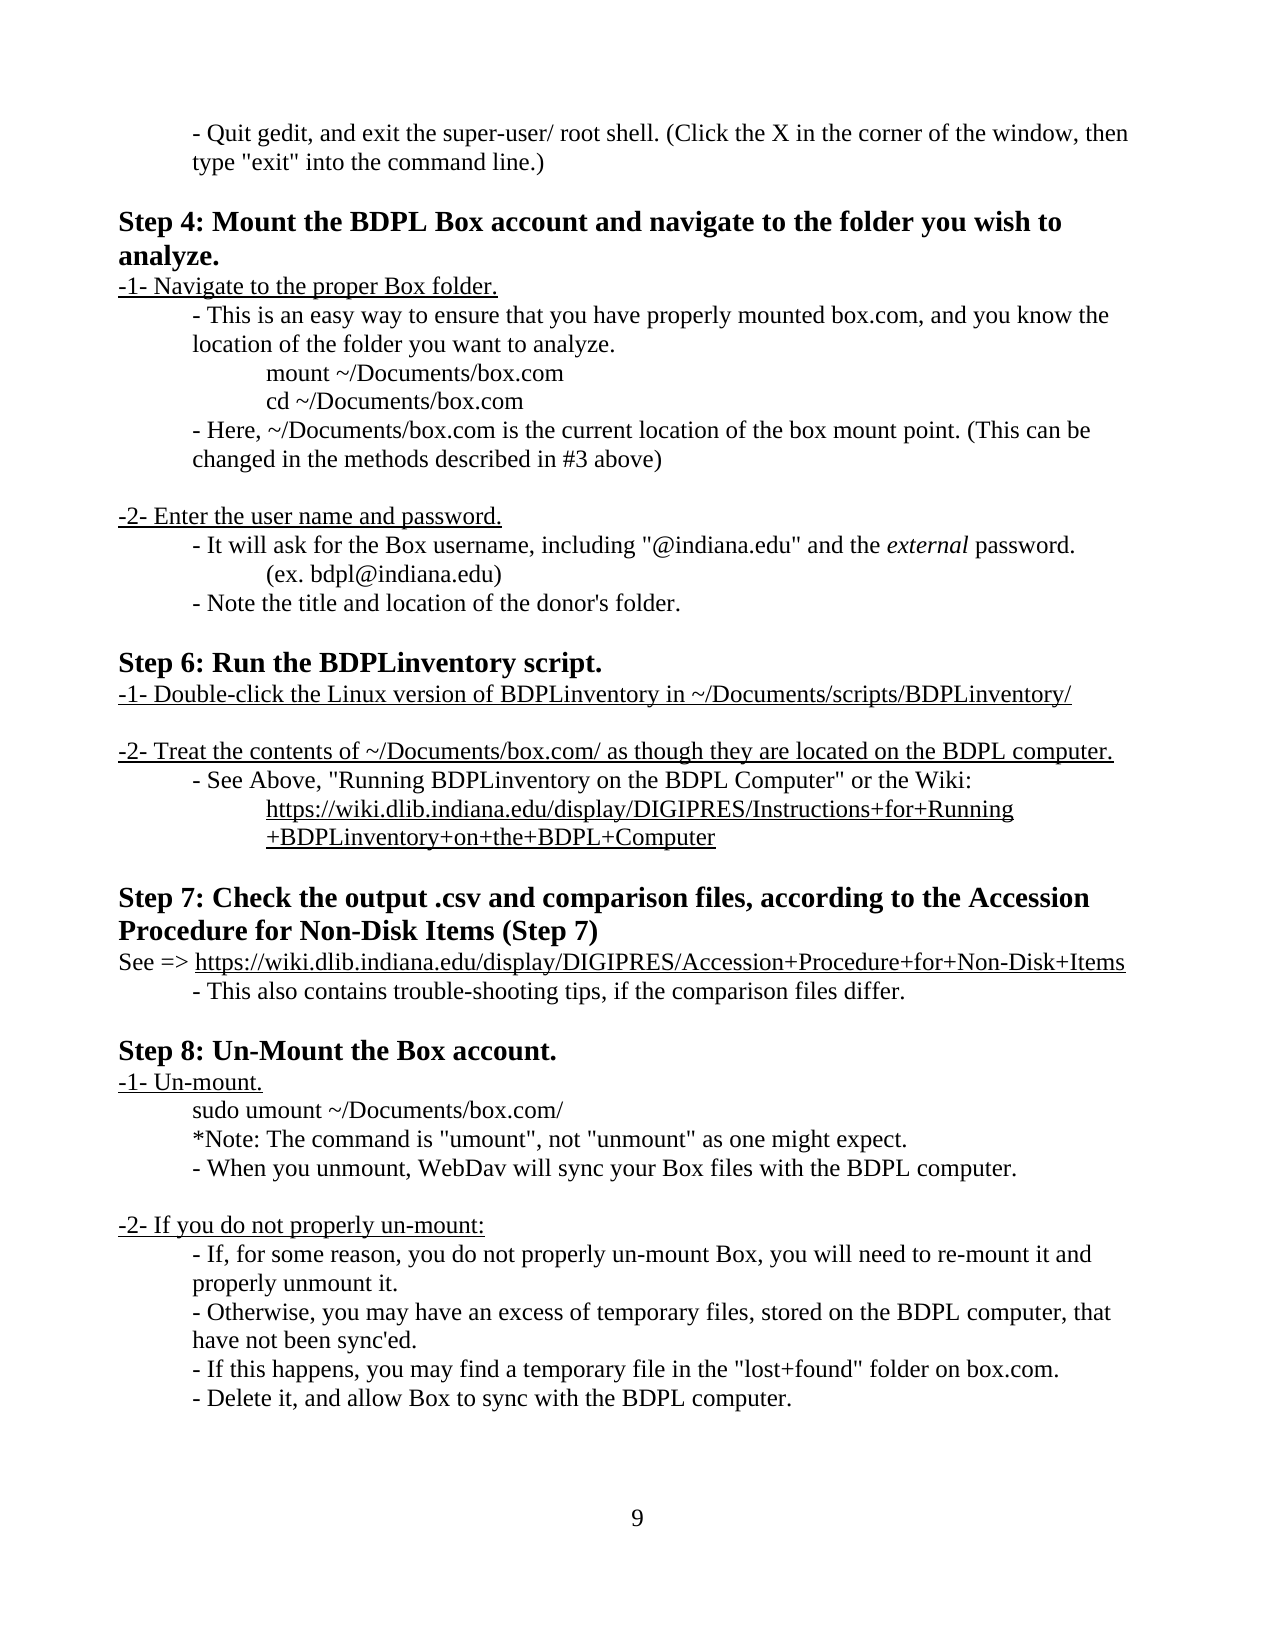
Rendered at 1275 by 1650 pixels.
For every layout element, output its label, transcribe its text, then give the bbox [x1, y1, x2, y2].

text - If this happens, you may find a temporary file in the "lost+found" folder on box.com. [118, 1354, 1157, 1383]
text have not been sync'ed. [118, 1326, 1157, 1354]
text (ex. bdpl@indiana.edu) [118, 559, 1157, 588]
text *Note: The command is "umount", not "unmount" as one might expect. [118, 1124, 1157, 1153]
text - Delete it, and allow Box to sync with the BDPL computer. [118, 1383, 1157, 1412]
text location of the folder you want to analyze. [118, 329, 1157, 358]
text - Quit gedit, and exit the super-user/ root shell. (Click the X in the corner of the window, then [118, 118, 1157, 147]
text - When you unmount, WebDav will sync your Box files with the BDPL computer. [118, 1153, 1157, 1182]
text mount ~/Documents/box.com [118, 358, 1157, 386]
text - See Above, "Running BDPLinventory on the BDPL Computer" or the Wiki: [118, 765, 1157, 794]
text -1- Navigate to the proper Box folder. [118, 271, 1157, 300]
text https://wiki.dlib.indiana.edu/display/DIGIPRES/Instructions+for+Running [118, 794, 1157, 822]
text -2- Treat the contents of ~/Documents/box.com/ as though they are located on the BDPL computer. [118, 736, 1157, 765]
text -1- Un-mount. [118, 1067, 1157, 1096]
text type "exit" into the command line.) [118, 147, 1157, 176]
text Step 6: Run the BDPLinventory script. [118, 645, 1157, 679]
text cd ~/Documents/box.com [118, 386, 1157, 415]
text - Otherwise, you may have an excess of temporary files, stored on the BDPL computer, that [118, 1297, 1157, 1326]
text - Here, ~/Documents/box.com is the current location of the box mount point. (This can be [118, 415, 1157, 444]
text changed in the methods described in #3 above) [118, 444, 1157, 473]
text See => https://wiki.dlib.indiana.edu/display/DIGIPRES/Accession+Procedure+for+Non-Disk+Items [118, 947, 1157, 976]
text -1- Double-click the Linux version of BDPLinventory in ~/Documents/scripts/BDPLinventory/ [118, 679, 1157, 707]
text - This also contains trouble-shooting tips, if the comparison files differ. [118, 976, 1157, 1004]
text - Note the title and location of the donor's folder. [118, 588, 1157, 616]
text Step 8: Un-Mount the Box account. [118, 1033, 1157, 1067]
text Step 4: Mount the BDPL Box account and navigate to the folder you wish to analyze. [118, 204, 1157, 271]
text +BDPLinventory+on+the+BDPL+Computer [118, 822, 1157, 851]
text properly unmount it. [118, 1268, 1157, 1297]
text - It will ask for the Box username, including "@indiana.edu" and the external password. [118, 530, 1157, 559]
text -2- If you do not properly un-mount: [118, 1211, 1157, 1239]
text - This is an easy way to ensure that you have properly mounted box.com, and you know the [118, 300, 1157, 329]
text Step 7: Check the output .csv and comparison files, according to the Accession Procedure for Non-Disk Items (Step 7) [118, 880, 1157, 947]
text - If, for some reason, you do not properly un-mount Box, you will need to re-mount it and [118, 1239, 1157, 1268]
text sudo umount ~/Documents/box.com/ [118, 1096, 1157, 1124]
text -2- Enter the user name and password. [118, 501, 1157, 530]
